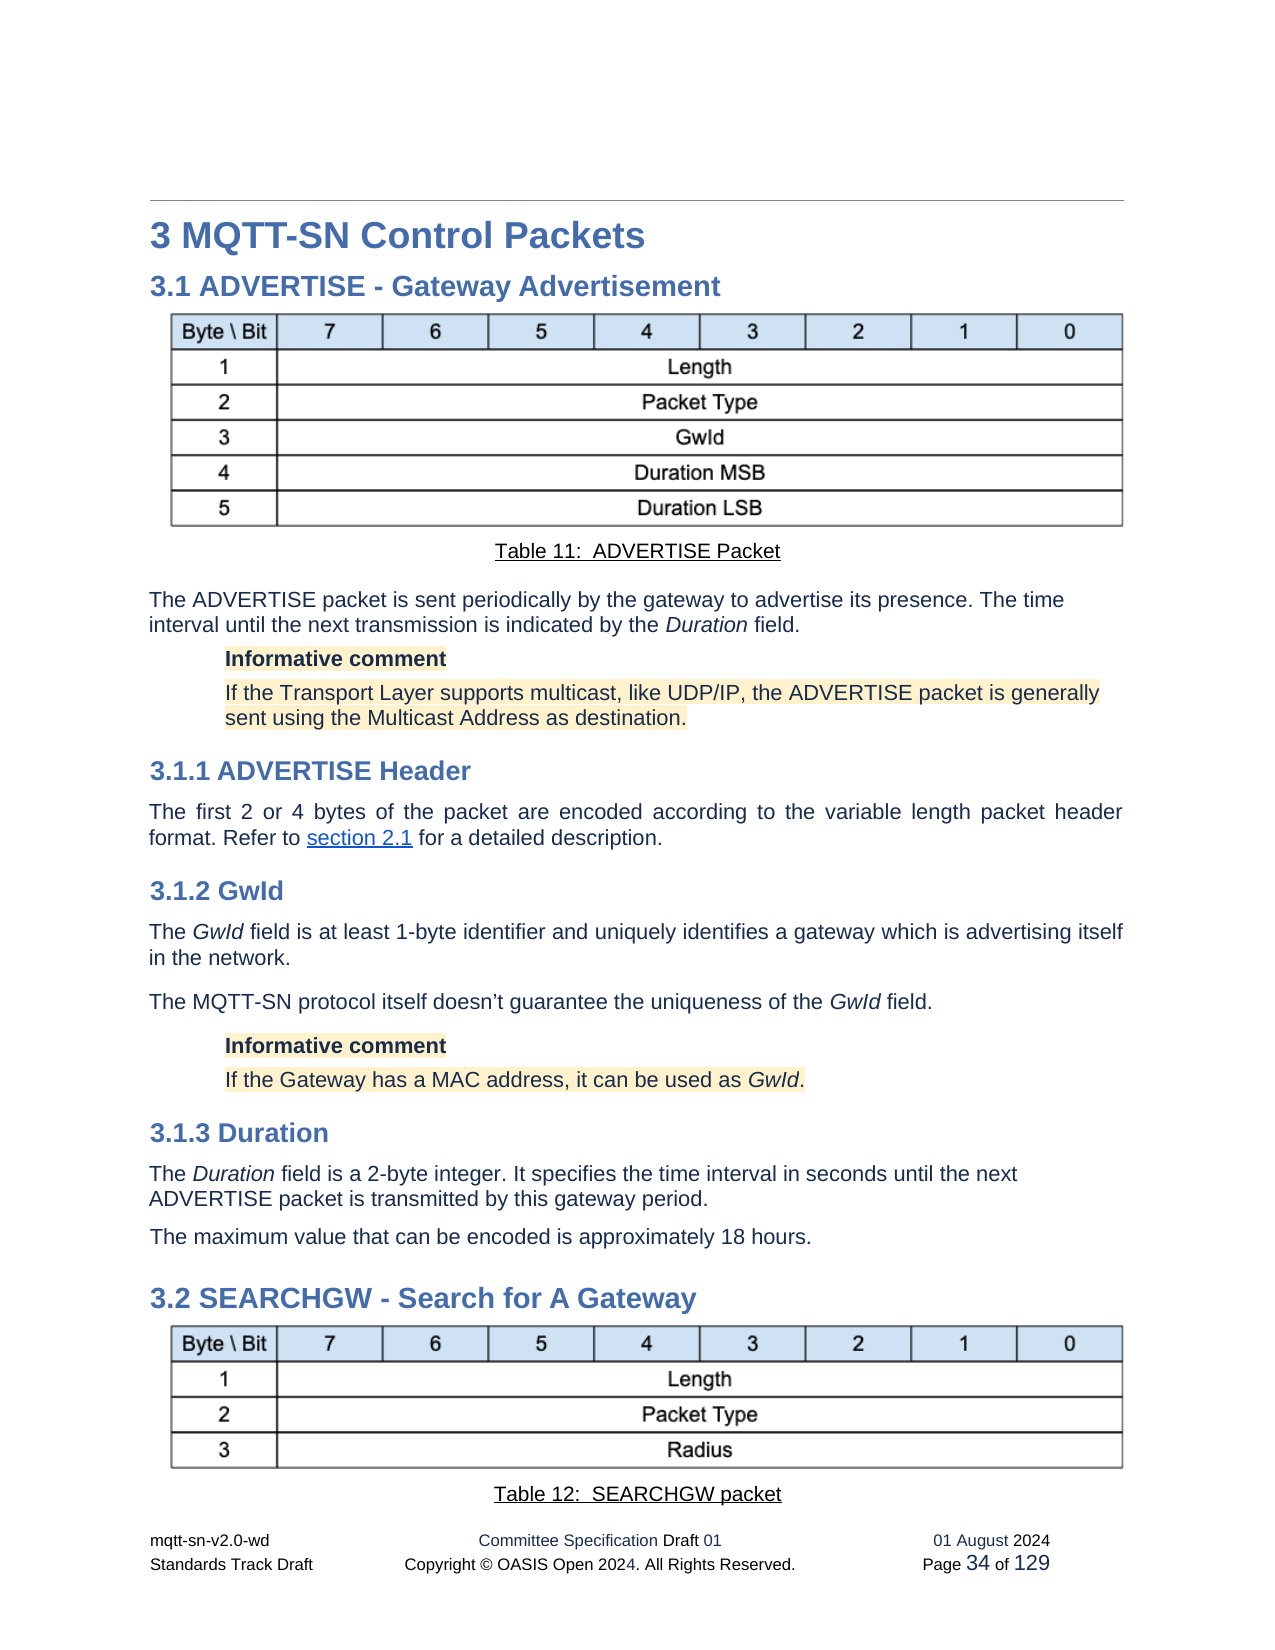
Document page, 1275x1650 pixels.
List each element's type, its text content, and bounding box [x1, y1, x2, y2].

picture [148, 313, 1124, 527]
text The maximum value that can be encoded is approximately 18 hours. [149, 1224, 1124, 1249]
subtitle 3.1 ADVERTISE - Gateway Advertisement [150, 269, 1124, 303]
text The Duration field is a 2-byte integer. It specifies the time interval in seconds until the next ADVERTISE packet is transmitted by this gateway period. [148, 1161, 1124, 1211]
text If the Gateway has a MAC address, it can be used as GwId. [225, 1067, 1124, 1092]
text The GwId field is at least 1-byte identifier and uniquely identifies a gateway which is advertising itself in the network. [148, 919, 1124, 970]
subtitle 3 MQTT-SN Control Packets [150, 201, 1124, 257]
text Informative comment [225, 646, 1124, 671]
text The ADVERTISE packet is sent periodically by the gateway to advertise its presence. The time interval until the next transmission is indicated by the Duration field. [148, 587, 1124, 637]
text The MQTT-SN protocol itself doesn’t guarantee the uniqueness of the GwId field. [148, 989, 1124, 1014]
text The first 2 or 4 bytes of the packet are encoded according to the variable length packet header format. Refer to section 2.1 for a detailed description. [148, 798, 1124, 850]
subtitle 3.1.1 ADVERTISE Header [150, 755, 1124, 786]
subtitle 3.1.2 GwId [150, 875, 1124, 907]
subtitle 3.2 SEARCHGW - Search for A Gateway [150, 1281, 1124, 1314]
text If the Transport Layer supports multicast, like UDP/IP, the ADVERTISE packet is generally sent using the Multicast Address as destination. [225, 679, 1124, 730]
picture [148, 1325, 1124, 1469]
subtitle 3.1.3 Duration [150, 1117, 1124, 1148]
text Table 11: ADVERTISE Packet [150, 539, 1125, 563]
text Informative comment [225, 1033, 1124, 1058]
text Table 12: SEARCHGW packet [150, 1481, 1125, 1505]
